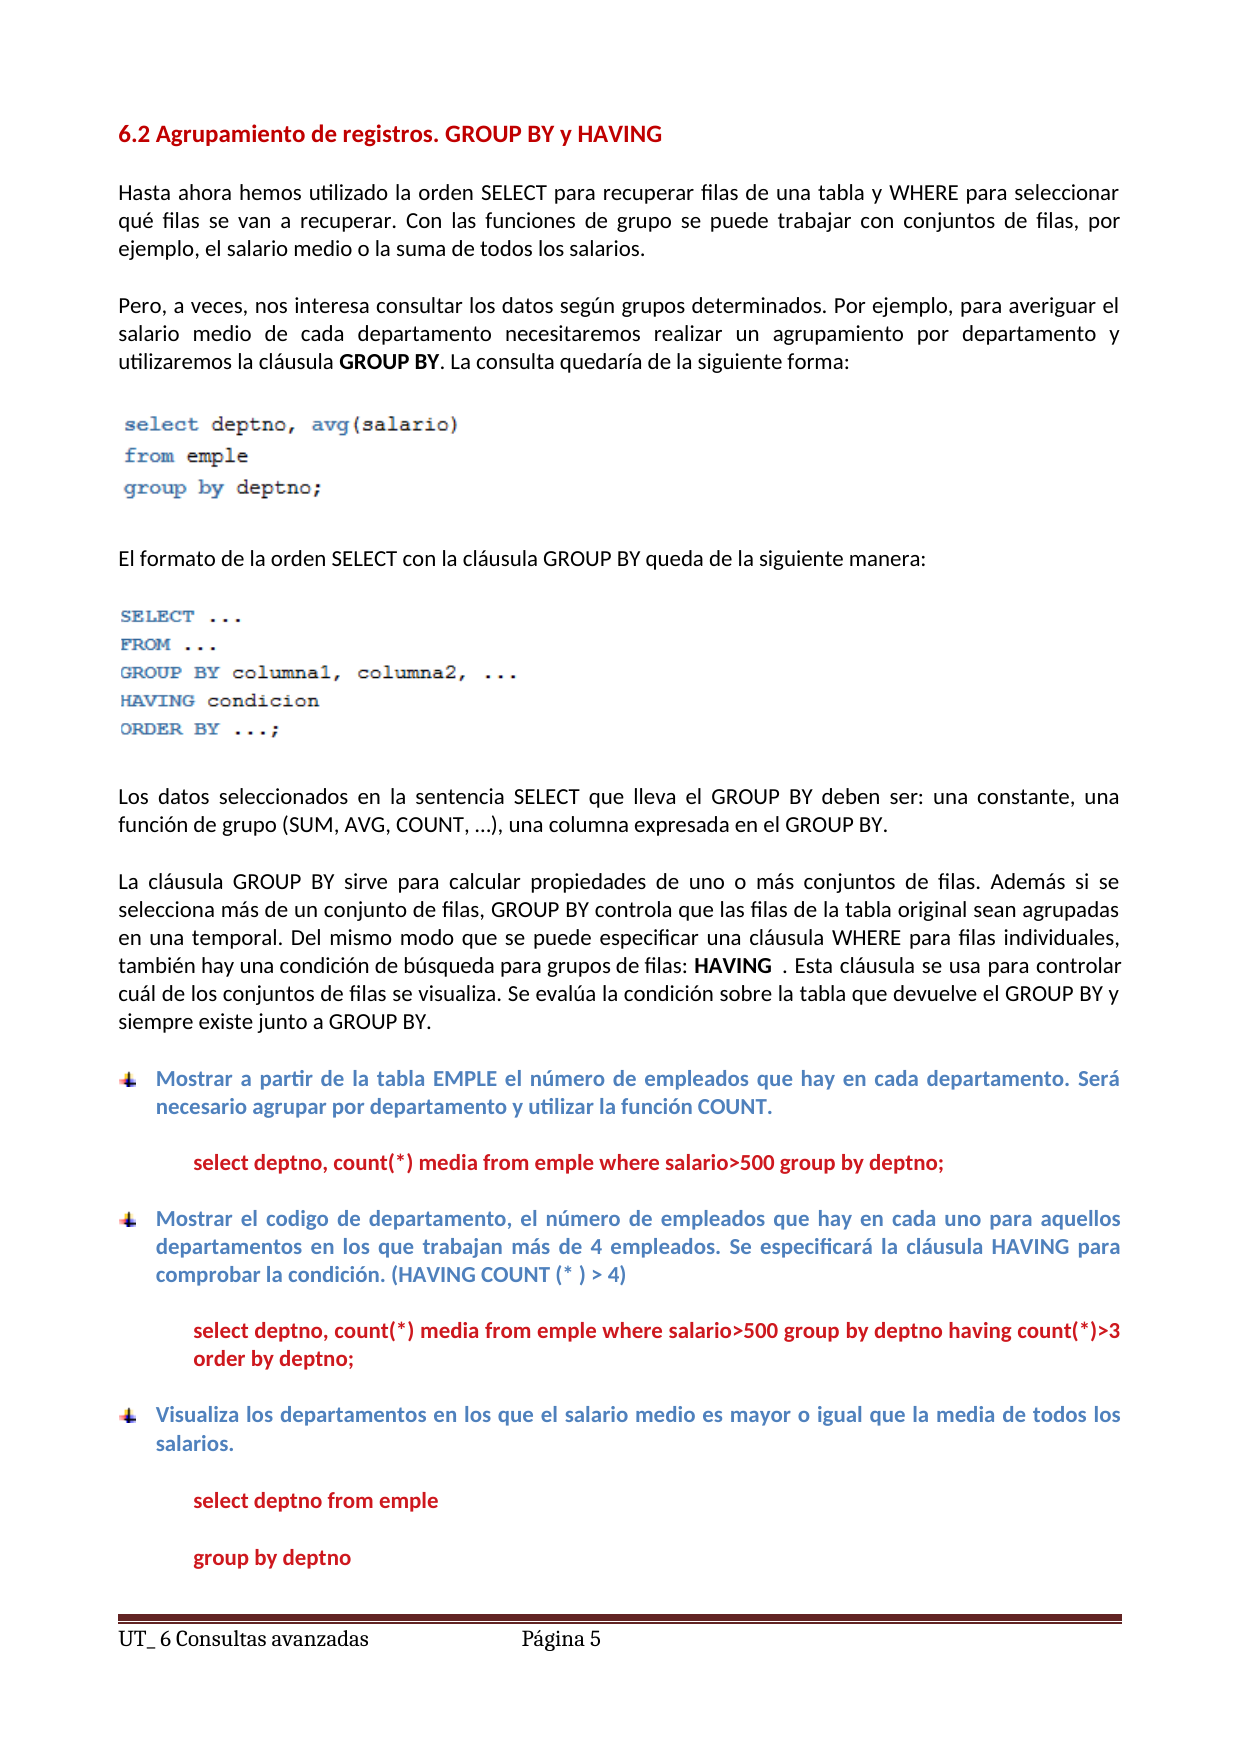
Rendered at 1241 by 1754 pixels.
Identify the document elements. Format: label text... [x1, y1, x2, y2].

text Hasta ahora hemos utilizado la orden SELECT para recuperar filas de una tabla y WHERE para seleccionar qué filas se van a recuperar. Con las funciones de grupo se puede trabajar con conjuntos de filas, por ejemplo, el salario medio o la suma de todos los salarios. [118, 178, 1122, 262]
list Visualiza los departamentos en los que el salario medio es mayor o igual que la media de todos los salarios. [118, 1401, 1122, 1457]
text La cláusula GROUP BY sirve para calcular propiedades de uno o más conjuntos de filas. Además si se selecciona más de un conjunto de filas, GROUP BY controla que las filas de la tabla original sean agrupadas en una temporal. Del mismo modo que se puede especificar una cláusula WHERE para filas individuales, también hay una condición de búsqueda para grupos de filas: HAVING . Esta cláusula se usa para controlar cuál de los conjuntos de filas se visualiza. Se evalúa la condición sobre la tabla que devuelve el GROUP BY y siempre existe junto a GROUP BY. [118, 867, 1122, 1035]
list Mostrar a partir de la tabla EMPLE el número de empleados que hay en cada departamento. Será necesario agrupar por departamento y utilizar la función COUNT. [118, 1064, 1122, 1120]
picture [119, 1070, 136, 1087]
list select deptno from emple [193, 1486, 1122, 1514]
text 6.2 Agrupamiento de registros. GROUP BY y HAVING [118, 118, 1122, 149]
list select deptno, count(*) media from emple where salario>500 group by deptno having count(*)>3 order by deptno; [193, 1317, 1122, 1373]
picture [121, 601, 537, 753]
list Mostrar el codigo de departamento, el número de empleados que hay en cada uno para aquellos departamentos en los que trabajan más de 4 empleados. Se especificará la cláusula HAVING para comprobar la condición. (HAVING COUNT (* ) > 4) [118, 1204, 1122, 1288]
list group by deptno [193, 1543, 1122, 1571]
text El formato de la orden SELECT con la cláusula GROUP BY queda de la siguiente manera: [118, 544, 1122, 572]
picture [121, 404, 479, 516]
picture [119, 1210, 136, 1227]
picture [119, 1406, 136, 1423]
text Pero, a veces, nos interesa consultar los datos según grupos determinados. Por ejemplo, para averiguar el salario medio de cada departamento necesitaremos realizar un agrupamiento por departamento y utilizaremos la cláusula GROUP BY. La consulta quedaría de la siguiente forma: [118, 291, 1122, 375]
text Los datos seleccionados en la sentencia SELECT que lleva el GROUP BY deben ser: una constante, una función de grupo (SUM, AVG, COUNT, …), una columna expresada en el GROUP BY. [118, 782, 1122, 838]
list select deptno, count(*) media from emple where salario>500 group by deptno; [193, 1148, 1122, 1176]
